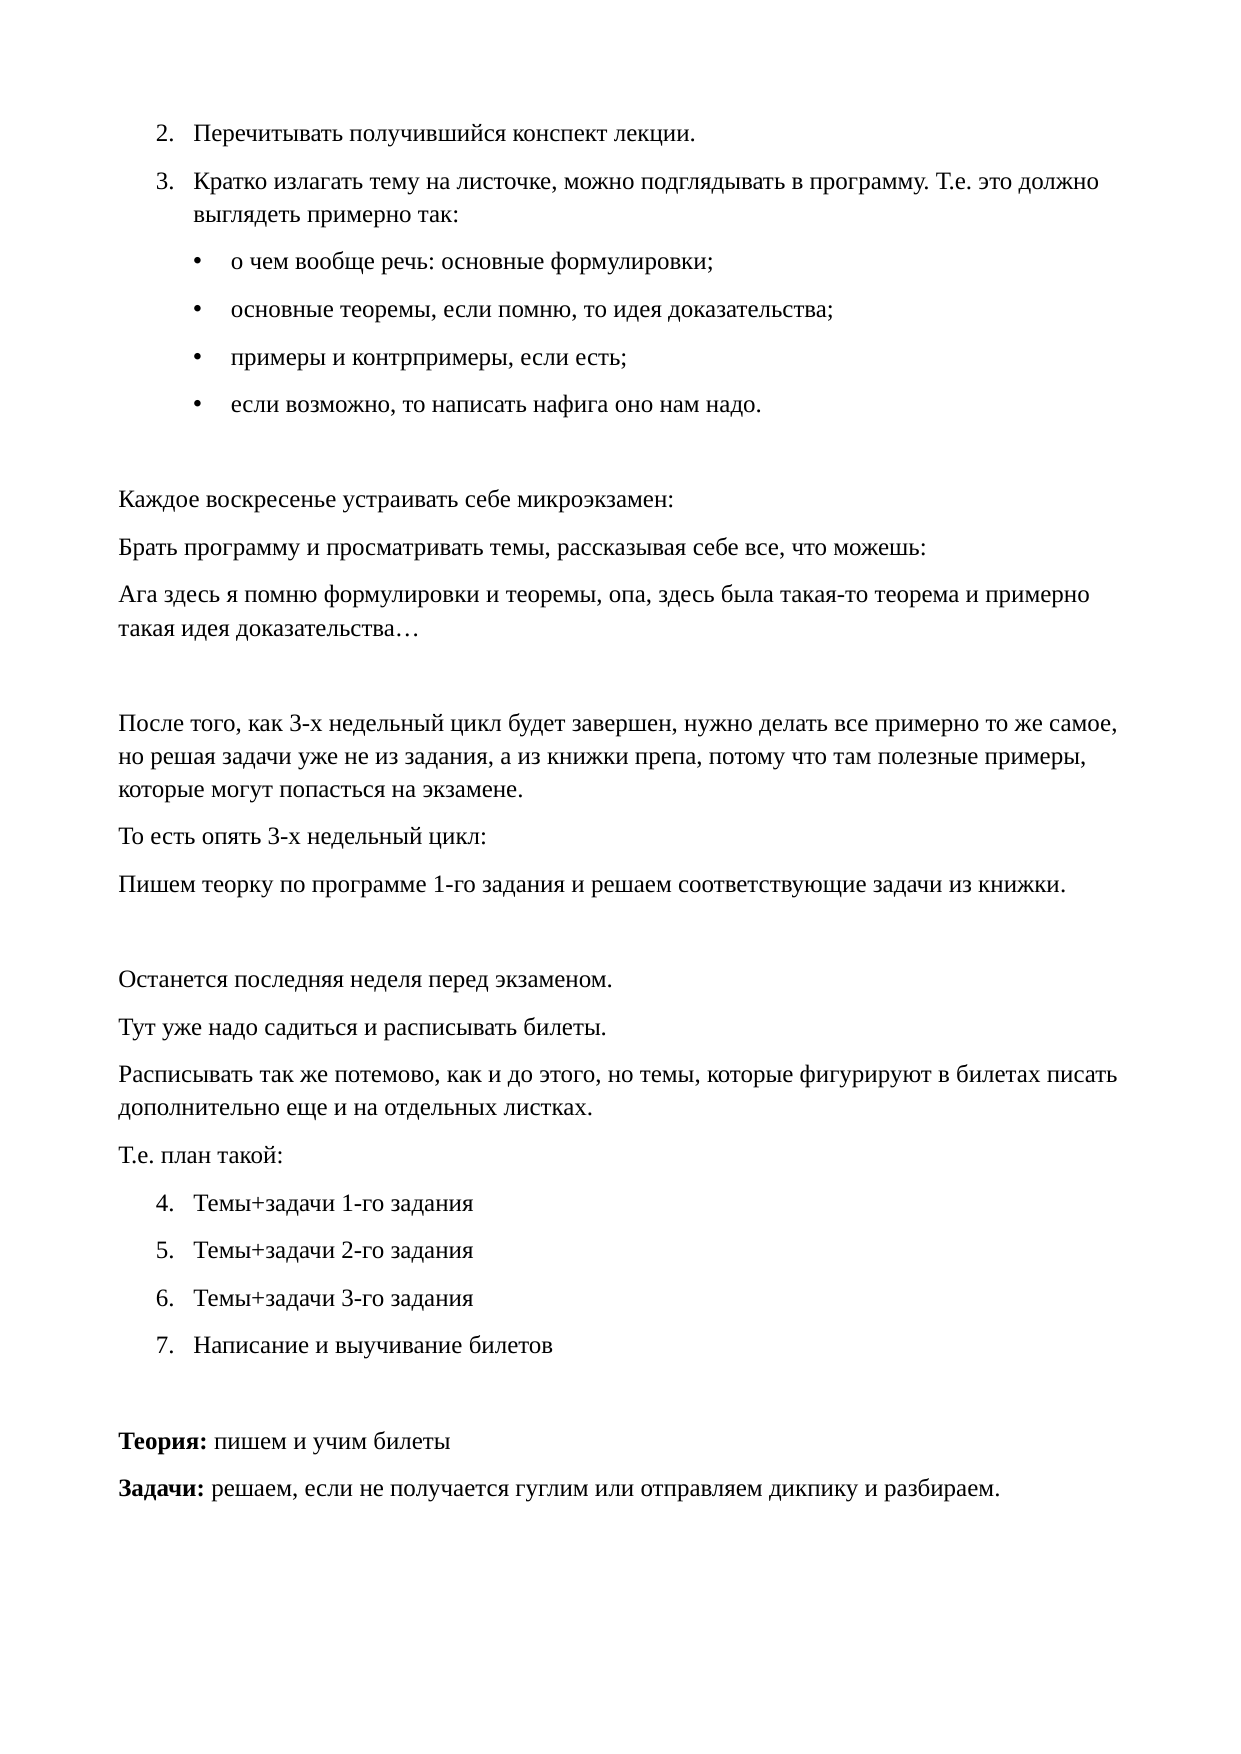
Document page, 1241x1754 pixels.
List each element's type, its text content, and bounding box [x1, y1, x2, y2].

list основные теоремы, если помню, то идея доказательства; [193, 294, 1122, 323]
list о чем вообще речь: основные формулировки; [193, 246, 1122, 275]
list Темы+задачи 2-го задания [156, 1235, 1122, 1264]
list Написание и выучивание билетов [156, 1331, 1122, 1359]
list Перечитывать получившийся конспект лекции. [156, 118, 1122, 147]
text То есть опять 3-х недельный цикл: [118, 821, 1122, 850]
text Задачи: решаем, если не получается гуглим или отправляем дикпику и разбираем. [118, 1473, 1122, 1502]
text Брать программу и просматривать темы, рассказывая себе все, что можешь: [118, 532, 1122, 561]
list Темы+задачи 1-го задания [156, 1188, 1122, 1216]
text Ага здесь я помню формулировки и теоремы, опа, здесь была такая-то теорема и примерно такая идея доказательства… [118, 579, 1122, 641]
text Пишем теорку по программе 1-го задания и решаем соответствующие задачи из книжки. [118, 869, 1122, 898]
text Теория: пишем и учим билеты [118, 1426, 1122, 1454]
text Останется последняя неделя перед экзаменом. [118, 964, 1122, 993]
text Тут уже надо садиться и расписывать билеты. [118, 1012, 1122, 1041]
text Расписывать так же потемово, как и до этого, но темы, которые фигурируют в билетах писать дополнительно еще и на отдельных листках. [118, 1059, 1122, 1121]
text Каждое воскресенье устраивать себе микроэкзамен: [118, 484, 1122, 513]
list если возможно, то написать нафига оно нам надо. [193, 389, 1122, 418]
list примеры и контрпримеры, если есть; [193, 342, 1122, 370]
list Кратко излагать тему на листочке, можно подглядывать в программу. Т.е. это должно выглядеть примерно так: [156, 166, 1122, 227]
text После того, как 3-х недельный цикл будет завершен, нужно делать все примерно то же самое, но решая задачи уже не из задания, а из книжки препа, потому что там полезные примеры, которые могут попасться на экзамене. [118, 708, 1122, 803]
text Т.е. план такой: [118, 1140, 1122, 1169]
list Темы+задачи 3-го задания [156, 1283, 1122, 1312]
